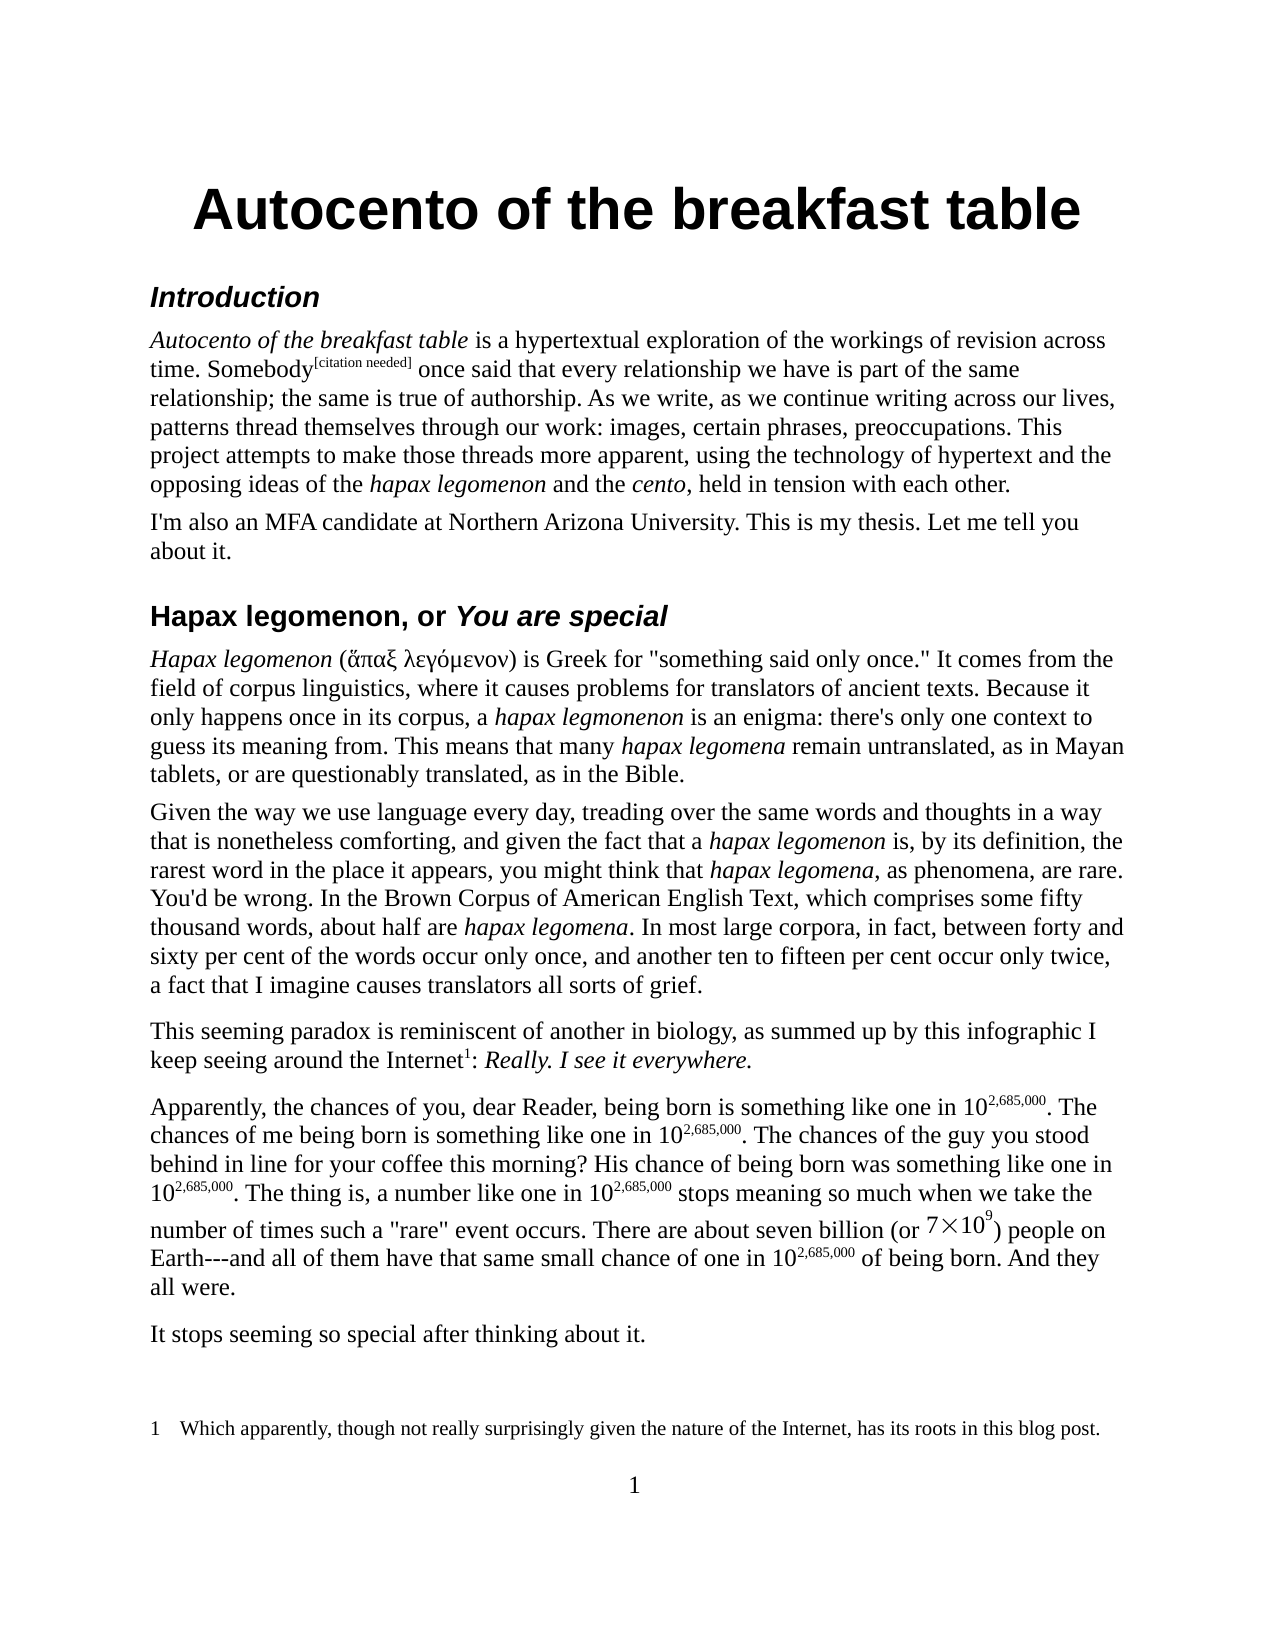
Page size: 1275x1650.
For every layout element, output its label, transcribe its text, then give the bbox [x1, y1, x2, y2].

text Given the way we use language every day, treading over the same words and thoughts in a way that is nonetheless comforting, and given the fact that a hapax legomenon is, by its definition, the rarest word in the place it appears, you might think that hapax legomena, as phenomena, are rare. You'd be wrong. In the Brown Corpus of American English Text, which comprises some fifty thousand words, about half are hapax legomena. In most large corpora, in fact, between forty and sixty per cent of the words occur only once, and another ten to fifteen per cent occur only twice, a fact that I imagine causes translators all sorts of grief. [150, 797, 1125, 998]
text This seeming paradox is reminiscent of another in biology, as summed up by this infographic I keep seeing around the Internet: Really. I see it everywhere. [150, 1016, 1125, 1074]
text I'm also an MFA candidate at Northern Arizona University. This is my thesis. Let me tell you about it. [150, 507, 1125, 564]
text Autocento of the breakfast table is a hypertextual exploration of the workings of revision across time. Somebody[citation needed] once said that every relationship we have is part of the same relationship; the same is true of authorship. As we write, as we continue writing across our lives, patterns thread themselves through our work: images, certain phrases, preoccupations. This project attempts to make those threads more apparent, using the technology of hypertext and the opposing ideas of the hapax legomenon and the cento, held in tension with each other. [150, 326, 1125, 498]
subtitle Introduction [150, 279, 1125, 313]
subtitle Hapax legomenon, or You are special [150, 598, 1125, 632]
text Which apparently, though not really surprisingly given the nature of the Internet, has its roots in this blog post. [150, 1416, 1125, 1440]
text It stops seeming so special after thinking about it. [150, 1319, 1125, 1348]
text Hapax legomenon (ἅπαξ λεγόμενον) is Greek for "something said only once." It comes from the field of corpus linguistics, where it causes problems for translators of ancient texts. Because it only happens once in its corpus, a hapax legmonenon is an enigma: there's only one context to guess its meaning from. This means that many hapax legomena remain untranslated, as in Mayan tablets, or are questionably translated, as in the Bible. [150, 644, 1125, 788]
text Apparently, the chances of you, dear Reader, being born is something like one in 102,685,000. The chances of me being born is something like one in 102,685,000. The chances of the guy you stood behind in line for your coffee this morning? His chance of being born was something like one in 102,685,000. The thing is, a number like one in 102,685,000 stops meaning so much when we take the number of times such a "rare" event occurs. There are about seven billion (or ) people on Earth---and all of them have that same small chance of one in 102,685,000 of being born. And they all were. [150, 1092, 1125, 1301]
title Autocento of the breakfast table [150, 175, 1125, 242]
